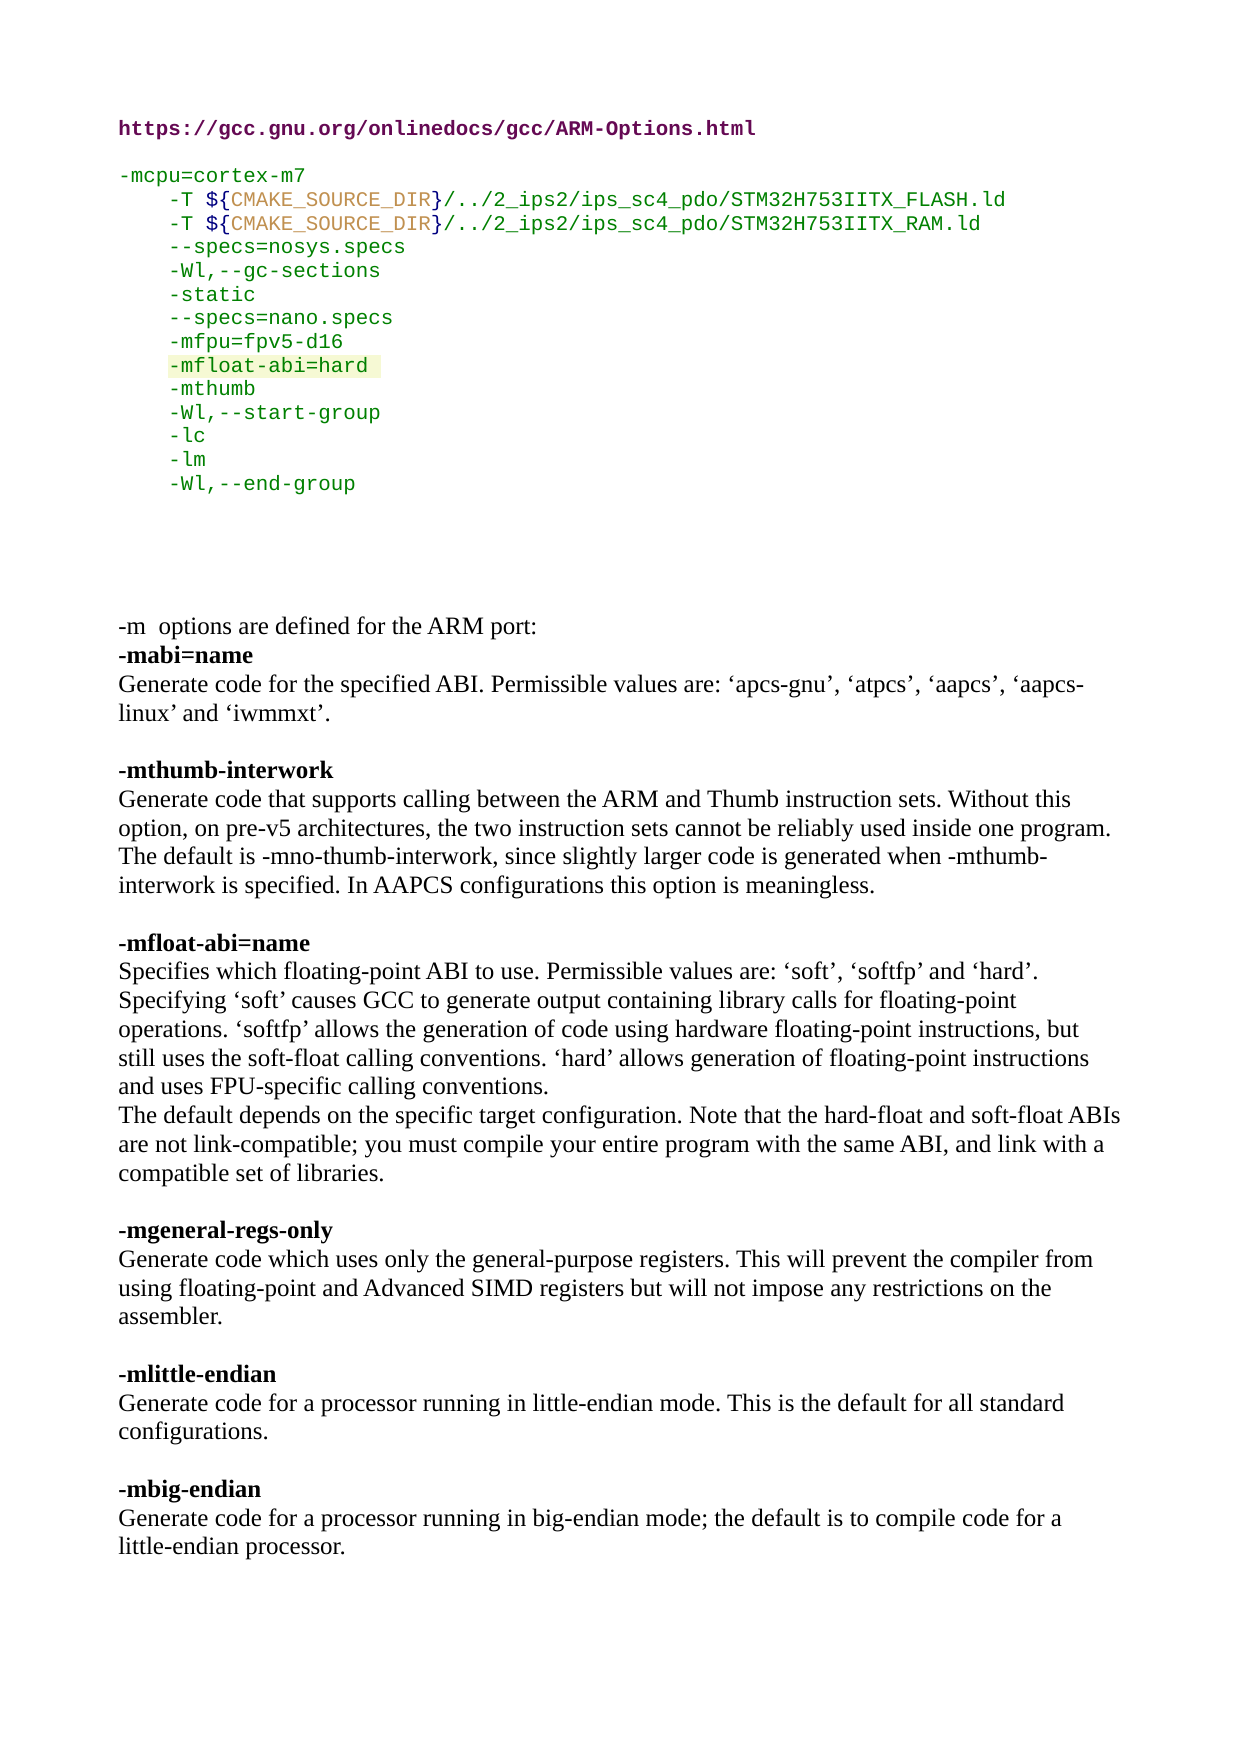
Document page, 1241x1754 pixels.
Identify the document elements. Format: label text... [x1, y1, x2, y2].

text -mbig-endian [118, 1474, 1122, 1503]
text -lm [118, 449, 1122, 473]
text -T ${CMAKE_SOURCE_DIR}/../2_ips2/ips_sc4_pdo/STM32H753IITX_RAM.ld [118, 213, 1122, 236]
text -T ${CMAKE_SOURCE_DIR}/../2_ips2/ips_sc4_pdo/STM32H753IITX_FLASH.ld [118, 189, 1122, 213]
text -Wl,--start-group [118, 402, 1122, 426]
text --specs=nosys.specs [118, 236, 1122, 260]
text -mthumb [118, 378, 1122, 402]
text Generate code for the specified ABI. Permissible values are: ‘apcs-gnu’, ‘atpcs’, ‘aapcs’, ‘aapcs-linux’ and ‘iwmmxt’. [118, 669, 1122, 726]
text Specifying ‘soft’ causes GCC to generate output containing library calls for floating-point operations. ‘softfp’ allows the generation of code using hardware floating-point instructions, but still uses the soft-float calling conventions. ‘hard’ allows generation of floating-point instructions and uses FPU-specific calling conventions. [118, 985, 1122, 1100]
text -lc [118, 426, 1122, 449]
text -mthumb-interwork [118, 755, 1122, 784]
text -Wl,--gc-sections [118, 260, 1122, 284]
text -Wl,--end-group [118, 473, 1122, 496]
text The default depends on the specific target configuration. Note that the hard-float and soft-float ABIs are not link-compatible; you must compile your entire program with the same ABI, and link with a compatible set of libraries. [118, 1100, 1122, 1186]
text -static [118, 284, 1122, 307]
text -mfloat-abi=hard [118, 354, 1122, 378]
text -m options are defined for the ARM port: [118, 611, 1122, 640]
text --specs=nano.specs [118, 307, 1122, 331]
text -mfpu=fpv5-d16 [118, 331, 1122, 354]
text Generate code for a processor running in big-endian mode; the default is to compile code for a little-endian processor. [118, 1503, 1122, 1560]
text -mfloat-abi=name [118, 928, 1122, 956]
text Generate code that supports calling between the ARM and Thumb instruction sets. Without this option, on pre-v5 architectures, the two instruction sets cannot be reliably used inside one program. The default is -mno-thumb-interwork, since slightly larger code is generated when -mthumb-interwork is specified. In AAPCS configurations this option is meaningless. [118, 784, 1122, 899]
text Generate code for a processor running in little-endian mode. This is the default for all standard configurations. [118, 1388, 1122, 1445]
text https://gcc.gnu.org/onlinedocs/gcc/ARM-Options.html [118, 118, 1122, 142]
text Generate code which uses only the general-purpose registers. This will prevent the compiler from using floating-point and Advanced SIMD registers but will not impose any restrictions on the assembler. [118, 1244, 1122, 1330]
text Specifies which floating-point ABI to use. Permissible values are: ‘soft’, ‘softfp’ and ‘hard’. [118, 956, 1122, 985]
text -mgeneral-regs-only [118, 1215, 1122, 1244]
text -mabi=name [118, 640, 1122, 669]
text -mlittle-endian [118, 1359, 1122, 1388]
text -mcpu=cortex-m7 [118, 165, 1122, 189]
